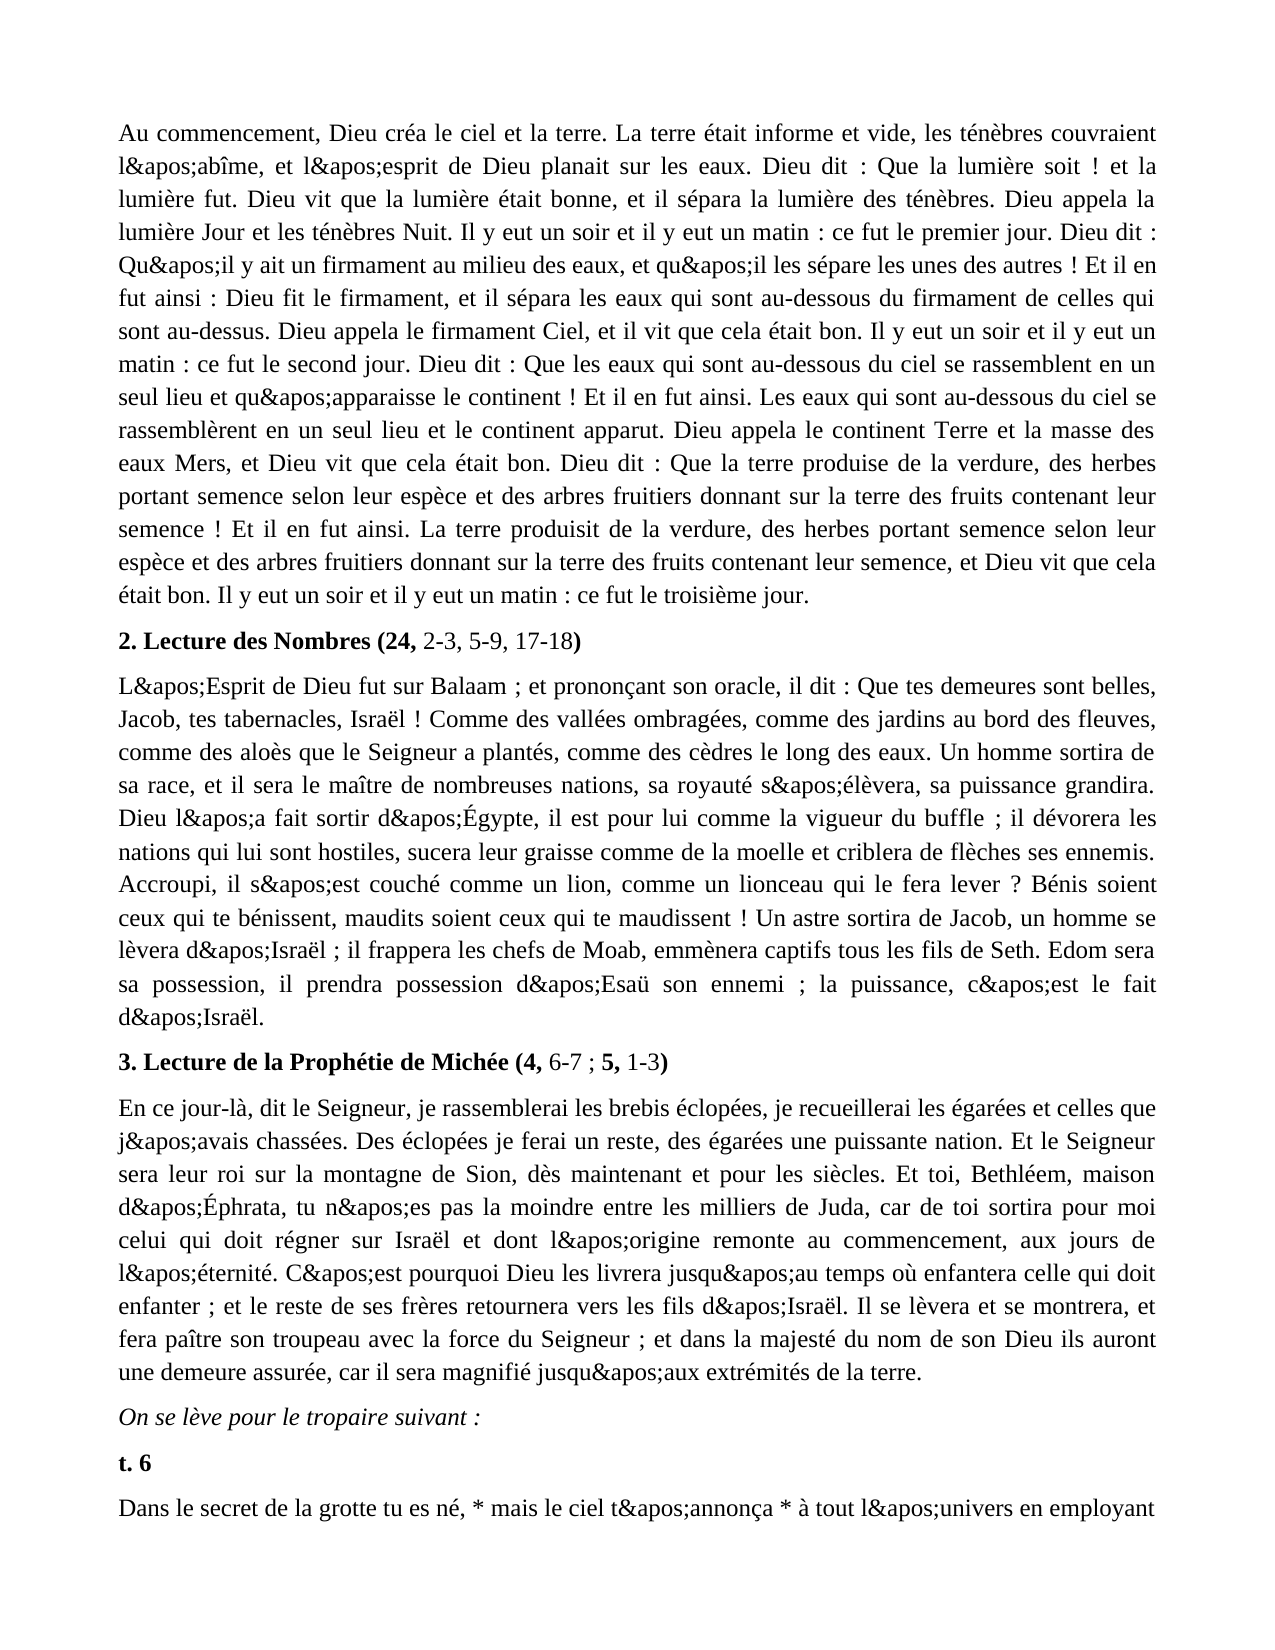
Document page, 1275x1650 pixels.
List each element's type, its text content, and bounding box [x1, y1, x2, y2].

text 2. Lecture des Nombres (24, 2-3, 5-9, 17-18) [118, 626, 1157, 655]
text On se lève pour le tropaire suivant : [118, 1402, 1157, 1431]
text Au commencement, Dieu créa le ciel et la terre. La terre était informe et vide, les ténèbres couvraient l&apos;abîme, et l&apos;esprit de Dieu planait sur les eaux. Dieu dit : Que la lumière soit ! et la lumière fut. Dieu vit que la lumière était bonne, et il sépara la lumière des ténèbres. Dieu appela la lumière Jour et les ténèbres Nuit. Il y eut un soir et il y eut un matin : ce fut le premier jour. Dieu dit : Qu&apos;il y ait un firmament au milieu des eaux, et qu&apos;il les sépare les unes des autres ! Et il en fut ainsi : Dieu fit le firmament, et il sépara les eaux qui sont au-dessous du firmament de celles qui sont au-dessus. Dieu appela le firmament Ciel, et il vit que cela était bon. Il y eut un soir et il y eut un matin : ce fut le second jour. Dieu dit : Que les eaux qui sont au-dessous du ciel se rassemblent en un seul lieu et qu&apos;apparaisse le continent ! Et il en fut ainsi. Les eaux qui sont au-dessous du ciel se rassemblèrent en un seul lieu et le continent apparut. Dieu appela le continent Terre et la masse des eaux Mers, et Dieu vit que cela était bon. Dieu dit : Que la terre produise de la verdure, des herbes portant semence selon leur espèce et des arbres fruitiers donnant sur la terre des fruits contenant leur semence ! Et il en fut ainsi. La terre produisit de la verdure, des herbes portant semence selon leur espèce et des arbres fruitiers donnant sur la terre des fruits contenant leur semence, et Dieu vit que cela était bon. Il y eut un soir et il y eut un matin : ce fut le troisième jour. [118, 118, 1157, 609]
text L&apos;Esprit de Dieu fut sur Balaam ; et prononçant son oracle, il dit : Que tes demeures sont belles, Jacob, tes tabernacles, Israël ! Comme des vallées ombragées, comme des jardins au bord des fleuves, comme des aloès que le Seigneur a plantés, comme des cèdres le long des eaux. Un homme sortira de sa race, et il sera le maître de nombreuses nations, sa royauté s&apos;élèvera, sa puissance grandira. Dieu l&apos;a fait sortir d&apos;Égypte, il est pour lui comme la vigueur du buffle ; il dévorera les nations qui lui sont hostiles, sucera leur graisse comme de la moelle et criblera de flèches ses ennemis. Accroupi, il s&apos;est couché comme un lion, comme un lionceau qui le fera lever ? Bénis soient ceux qui te bénissent, maudits soient ceux qui te maudissent ! Un astre sortira de Jacob, un homme se lèvera d&apos;Israël ; il frappera les chefs de Moab, emmènera captifs tous les fils de Seth. Edom sera sa possession, il prendra possession d&apos;Esaü son ennemi ; la puissance, c&apos;est le fait d&apos;Israël. [118, 671, 1157, 1030]
text Dans le secret de la grotte tu es né, * mais le ciel t&apos;annonça * à tout l&apos;univers en employant [118, 1493, 1157, 1522]
text En ce jour-là, dit le Seigneur, je rassemblerai les brebis éclopées, je recueillerai les égarées et celles que j&apos;avais chassées. Des éclopées je ferai un reste, des égarées une puissante nation. Et le Seigneur sera leur roi sur la montagne de Sion, dès maintenant et pour les siècles. Et toi, Bethléem, maison d&apos;Éphrata, tu n&apos;es pas la moindre entre les milliers de Juda, car de toi sortira pour moi celui qui doit régner sur Israël et dont l&apos;origine remonte au commencement, aux jours de l&apos;éternité. C&apos;est pourquoi Dieu les livrera jusqu&apos;au temps où enfantera celle qui doit enfanter ; et le reste de ses frères retournera vers les fils d&apos;Israël. Il se lèvera et se montrera, et fera paître son troupeau avec la force du Seigneur ; et dans la majesté du nom de son Dieu ils auront une demeure assurée, car il sera magnifié jusqu&apos;aux extrémités de la terre. [118, 1093, 1157, 1386]
text t. 6 [118, 1448, 1157, 1477]
text 3. Lecture de la Prophétie de Michée (4, 6-7 ; 5, 1-3) [118, 1047, 1157, 1076]
